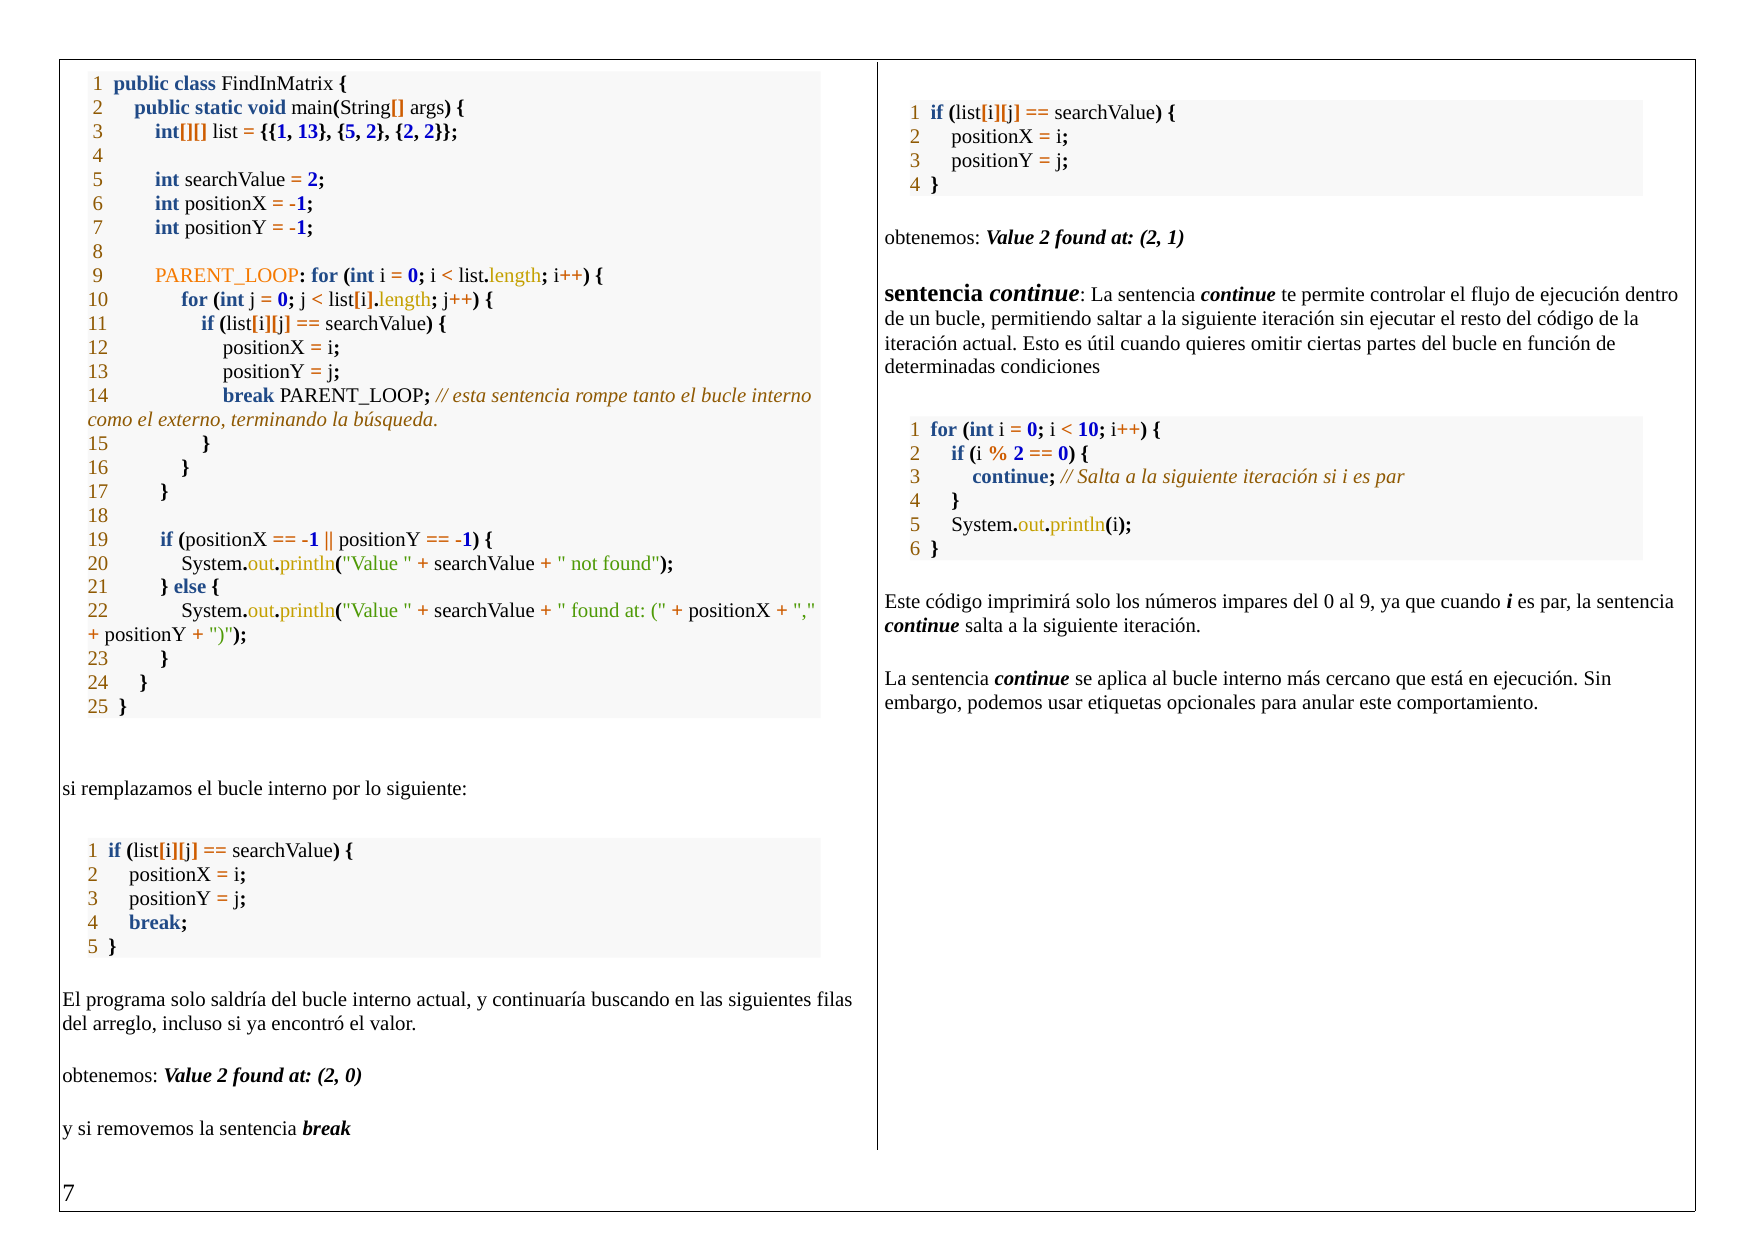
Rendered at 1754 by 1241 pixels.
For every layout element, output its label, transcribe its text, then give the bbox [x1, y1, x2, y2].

text obtenemos: Value 2 found at: (2, 1) [884, 225, 1692, 249]
text obtenemos: Value 2 found at: (2, 0) [62, 1063, 869, 1087]
text si remplazamos el bucle interno por lo siguiente: [62, 776, 869, 800]
text sentencia continue: La sentencia continue te permite controlar el flujo de ejecución dentro de un bucle, permitiendo saltar a la siguiente iteración sin ejecutar el resto del código de la iteración actual. Esto es útil cuando quieres omitir ciertas partes del bucle en función de determinadas condiciones [884, 278, 1692, 378]
text Este código imprimirá solo los números impares del 0 al 9, ya que cuando i es par, la sentencia continue salta a la siguiente iteración. [884, 589, 1692, 637]
text El programa solo saldría del bucle interno actual, y continuaría buscando en las siguientes filas del arreglo, incluso si ya encontró el valor. [62, 987, 869, 1035]
text La sentencia continue se aplica al bucle interno más cercano que está en ejecución. Sin embargo, podemos usar etiquetas opcionales para anular este comportamiento. [884, 666, 1692, 714]
text y si removemos la sentencia break [62, 1116, 869, 1140]
